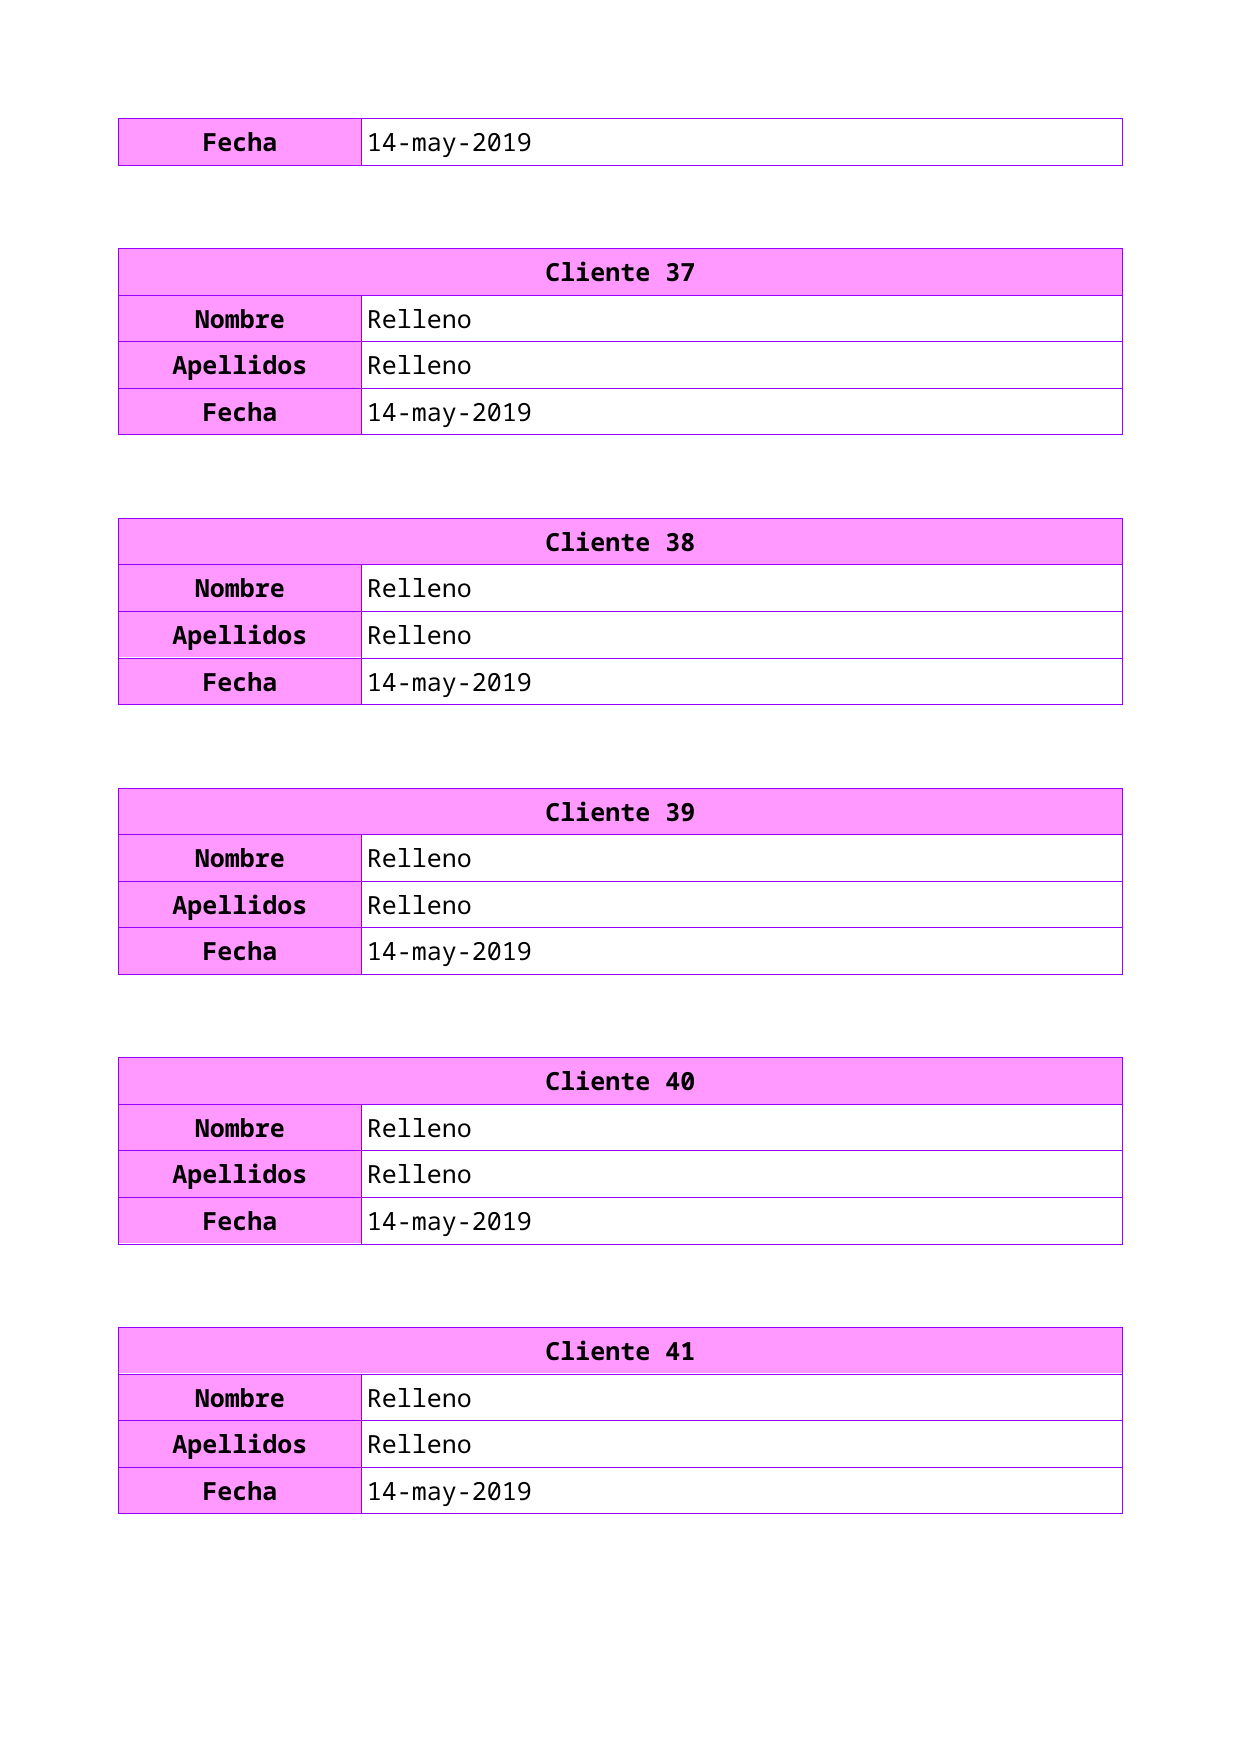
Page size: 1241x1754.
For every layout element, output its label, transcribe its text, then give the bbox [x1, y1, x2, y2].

table_cell Fecha [119, 928, 361, 974]
table_cell Relleno [362, 296, 1122, 341]
table_cell Fecha [119, 1198, 361, 1243]
table_cell Relleno [362, 342, 1122, 388]
table_cell Nombre [119, 296, 361, 341]
table_cell Relleno [362, 835, 1122, 881]
table_cell Relleno [362, 612, 1122, 657]
table_cell Nombre [119, 1375, 361, 1420]
table_cell Fecha [119, 659, 361, 704]
table_cell Apellidos [119, 882, 361, 927]
table_cell Nombre [119, 565, 361, 611]
table_cell 14-may-2019 [362, 659, 1122, 704]
table_cell Relleno [362, 565, 1122, 611]
table_cell 14-may-2019 [362, 1468, 1122, 1513]
table_cell Relleno [362, 1375, 1122, 1420]
table_cell Fecha [119, 389, 361, 434]
table_cell Fecha [119, 1468, 361, 1513]
table_cell Relleno [362, 882, 1122, 927]
table_cell Nombre [119, 1105, 361, 1150]
table_cell Relleno [362, 1421, 1122, 1467]
table_cell Apellidos [119, 1151, 361, 1197]
table_header Cliente 41 [119, 1328, 1122, 1373]
table_header Cliente 40 [119, 1058, 1122, 1104]
table_cell Apellidos [119, 342, 361, 388]
table_cell 14-may-2019 [362, 119, 1122, 165]
table_cell Fecha [119, 119, 361, 165]
table_cell 14-may-2019 [362, 389, 1122, 434]
table_cell Relleno [362, 1151, 1122, 1197]
table_cell Relleno [362, 1105, 1122, 1150]
table_cell Apellidos [119, 1421, 361, 1467]
table_header Cliente 37 [119, 249, 1122, 295]
table_header Cliente 38 [119, 519, 1122, 564]
table_cell Apellidos [119, 612, 361, 657]
table_cell Nombre [119, 835, 361, 881]
table_header Cliente 39 [119, 789, 1122, 834]
table_cell 14-may-2019 [362, 928, 1122, 974]
table_cell 14-may-2019 [362, 1198, 1122, 1243]
